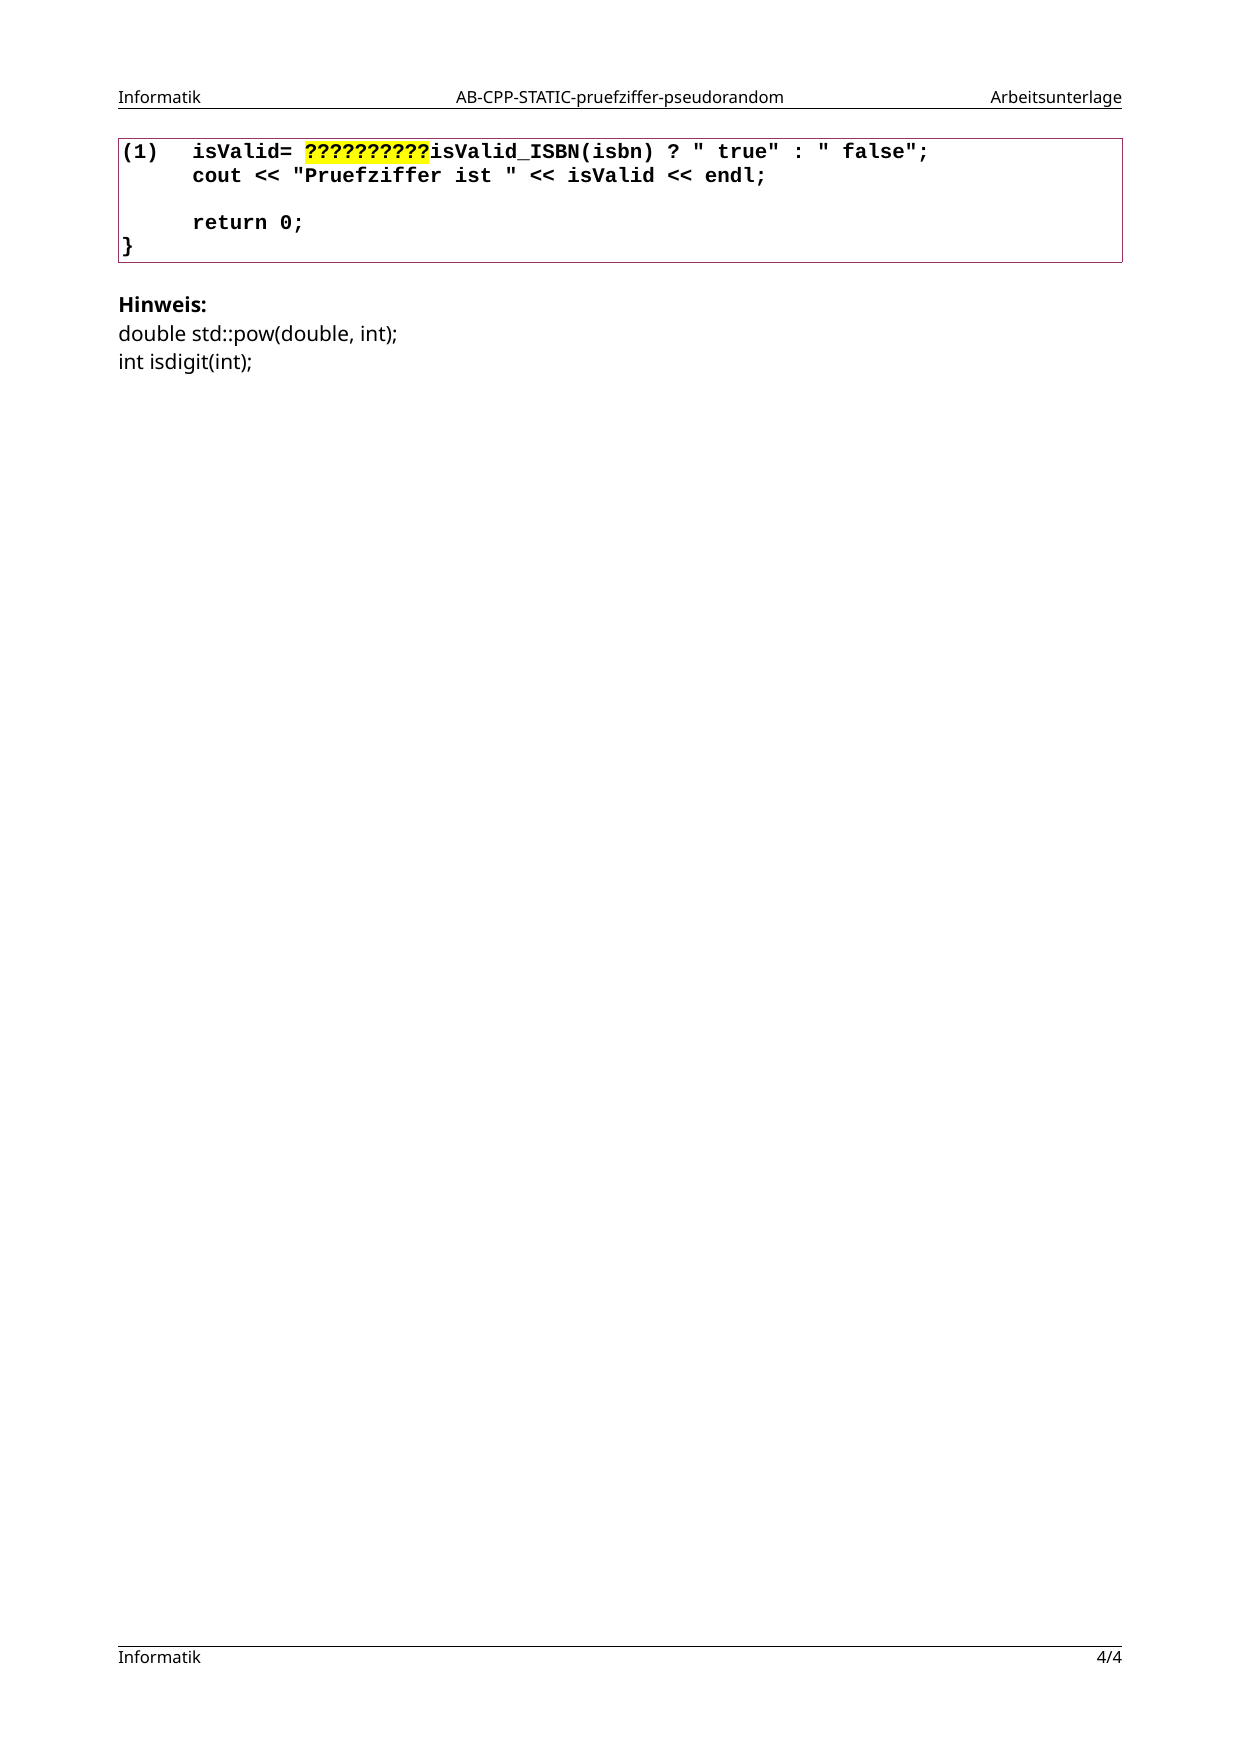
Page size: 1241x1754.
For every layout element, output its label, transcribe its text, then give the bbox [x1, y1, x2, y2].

text Hinweis: [118, 291, 1122, 319]
text (1) isValid= ??????????isValid_ISBN(isbn) ? " true" : " false"; [119, 139, 1122, 162]
text double std::pow(double, int); [118, 319, 1122, 347]
text return 0; [119, 209, 1122, 232]
text int isdigit(int); [118, 347, 1122, 376]
text cout << "Pruefziffer ist " << isValid << endl; [119, 162, 1122, 185]
text } [119, 232, 1122, 262]
